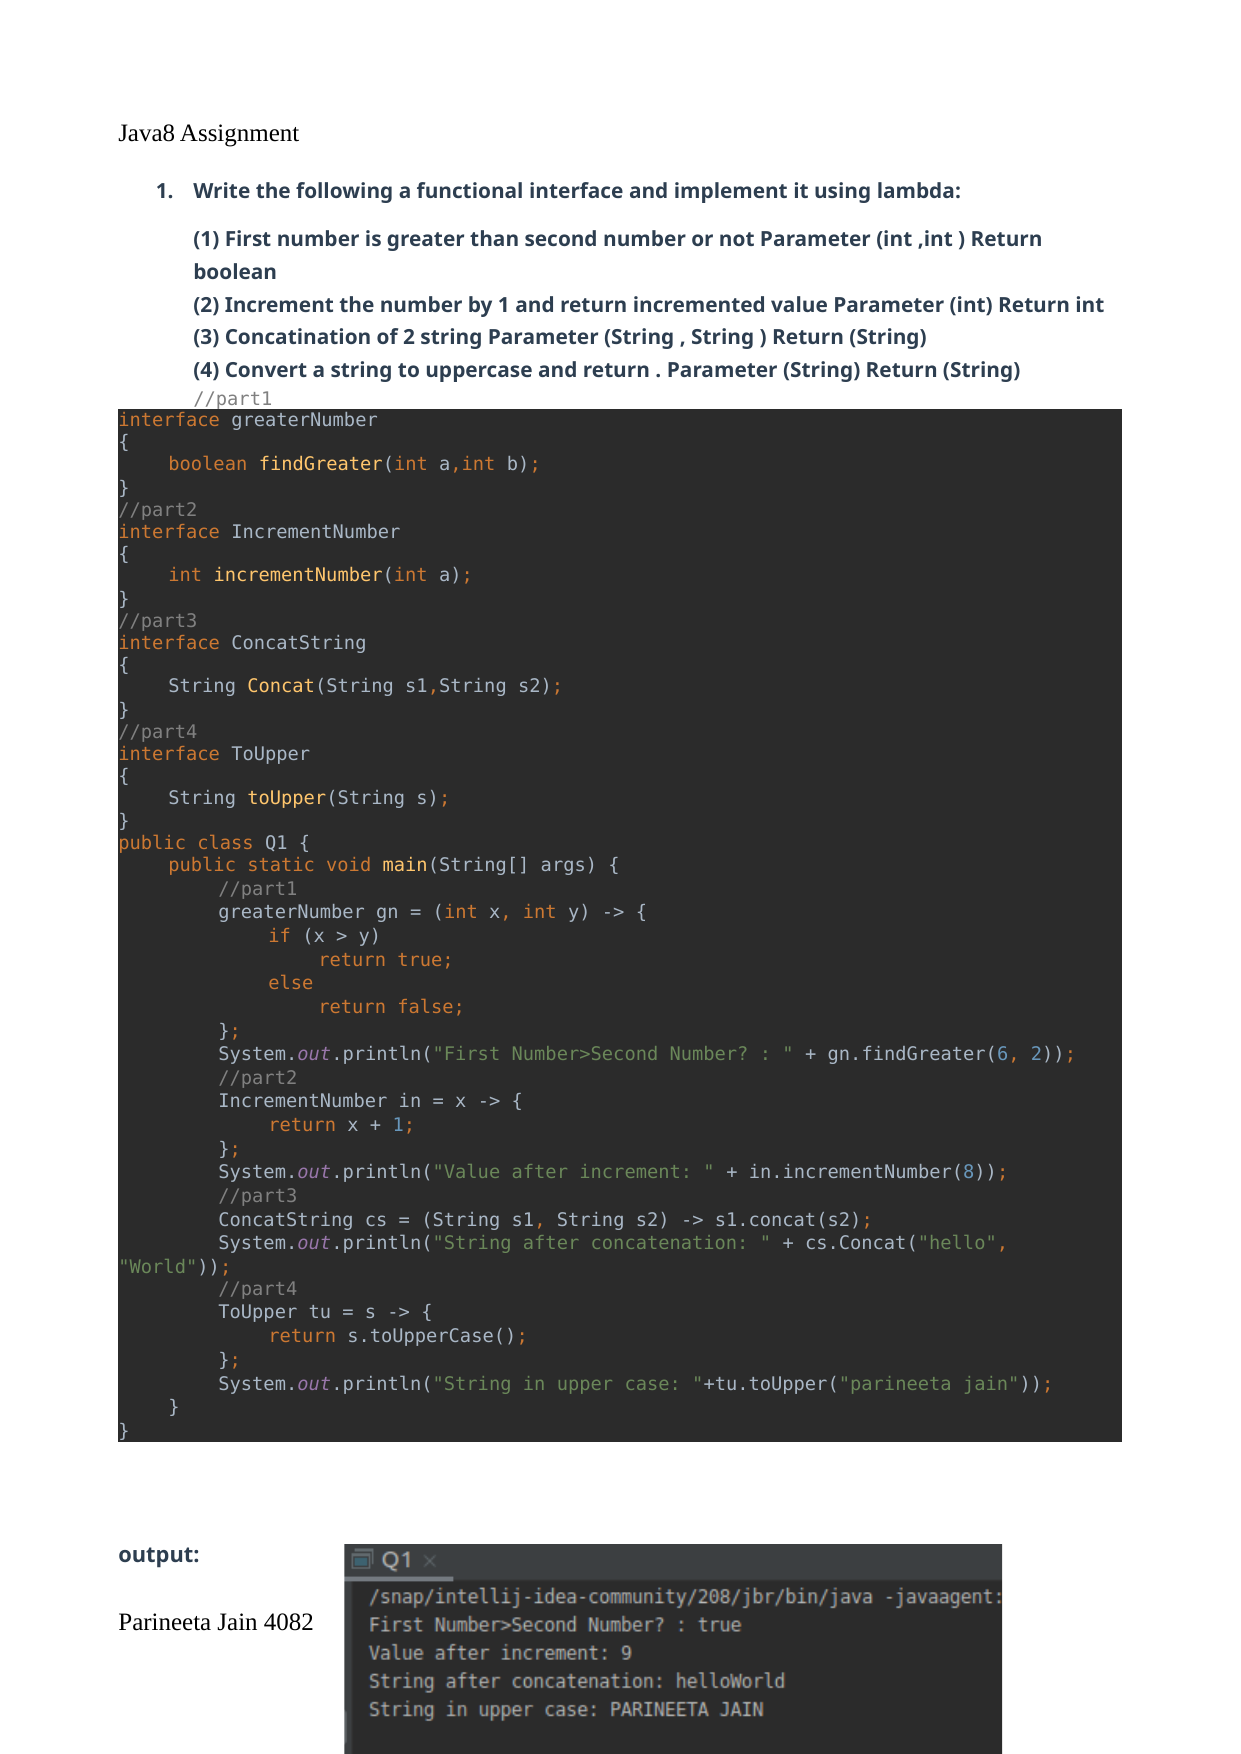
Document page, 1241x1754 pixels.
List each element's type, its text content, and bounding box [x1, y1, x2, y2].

text interface greaterNumber [118, 409, 1122, 431]
list //part1 [156, 388, 1122, 409]
text return false; [118, 996, 1122, 1019]
text System.out.println("Value after increment: " + in.incrementNumber(8)); [118, 1161, 1122, 1185]
text //part1 [118, 878, 1122, 901]
text { [118, 542, 1122, 564]
text //part2 [118, 1067, 1122, 1091]
text } [118, 588, 1122, 610]
text { [118, 765, 1122, 787]
text int incrementNumber(int a); [118, 564, 1122, 588]
text ToUpper tu = s -> { [118, 1302, 1122, 1325]
list (1) First number is greater than second number or not Parameter (int ,int ) Return boolean [156, 224, 1122, 286]
text //part4 [118, 1278, 1122, 1302]
text interface ConcatString [118, 632, 1122, 654]
text //part2 [118, 499, 1122, 521]
text return s.toUpperCase(); [118, 1325, 1122, 1349]
text }; [118, 1138, 1122, 1161]
text public static void main(String[] args) { [118, 854, 1122, 878]
text String Concat(String s1,String s2); [118, 676, 1122, 699]
list (3) Concatination of 2 string Parameter (String , String ) Return (String) [156, 322, 1122, 351]
text IncrementNumber in = x -> { [118, 1091, 1122, 1114]
text interface IncrementNumber [118, 521, 1122, 542]
text { [118, 654, 1122, 676]
text if (x > y) [118, 925, 1122, 949]
list Write the following a functional interface and implement it using lambda: [156, 176, 1122, 205]
text } [118, 810, 1122, 832]
list (4) Convert a string to uppercase and return . Parameter (String) Return (String) [156, 355, 1122, 383]
text System.out.println("First Number>Second Number? : " + gn.findGreater(6, 2)); [118, 1043, 1122, 1067]
text output: [118, 1539, 1122, 1569]
picture [344, 1544, 1003, 1754]
text return true; [118, 949, 1122, 972]
text //part3 [118, 1185, 1122, 1209]
text public class Q1 { [118, 832, 1122, 854]
text ConcatString cs = (String s1, String s2) -> s1.concat(s2); [118, 1209, 1122, 1232]
text { [118, 431, 1122, 453]
text return x + 1; [118, 1114, 1122, 1138]
text }; [118, 1019, 1122, 1043]
text } [118, 477, 1122, 499]
text else [118, 972, 1122, 996]
text }; [118, 1349, 1122, 1372]
list (2) Increment the number by 1 and return incremented value Parameter (int) Return int [156, 290, 1122, 318]
text String toUpper(String s); [118, 787, 1122, 810]
text //part4 [118, 721, 1122, 743]
text } [118, 699, 1122, 721]
text boolean findGreater(int a,int b); [118, 453, 1122, 477]
text greaterNumber gn = (int x, int y) -> { [118, 901, 1122, 925]
text } [118, 1420, 1122, 1442]
text System.out.println("String in upper case: "+tu.toUpper("parineeta jain")); [118, 1372, 1122, 1396]
text System.out.println("String after concatenation: " + cs.Concat("hello", "World")); [118, 1232, 1122, 1278]
text interface ToUpper [118, 743, 1122, 765]
text //part3 [118, 610, 1122, 632]
text } [118, 1396, 1122, 1420]
